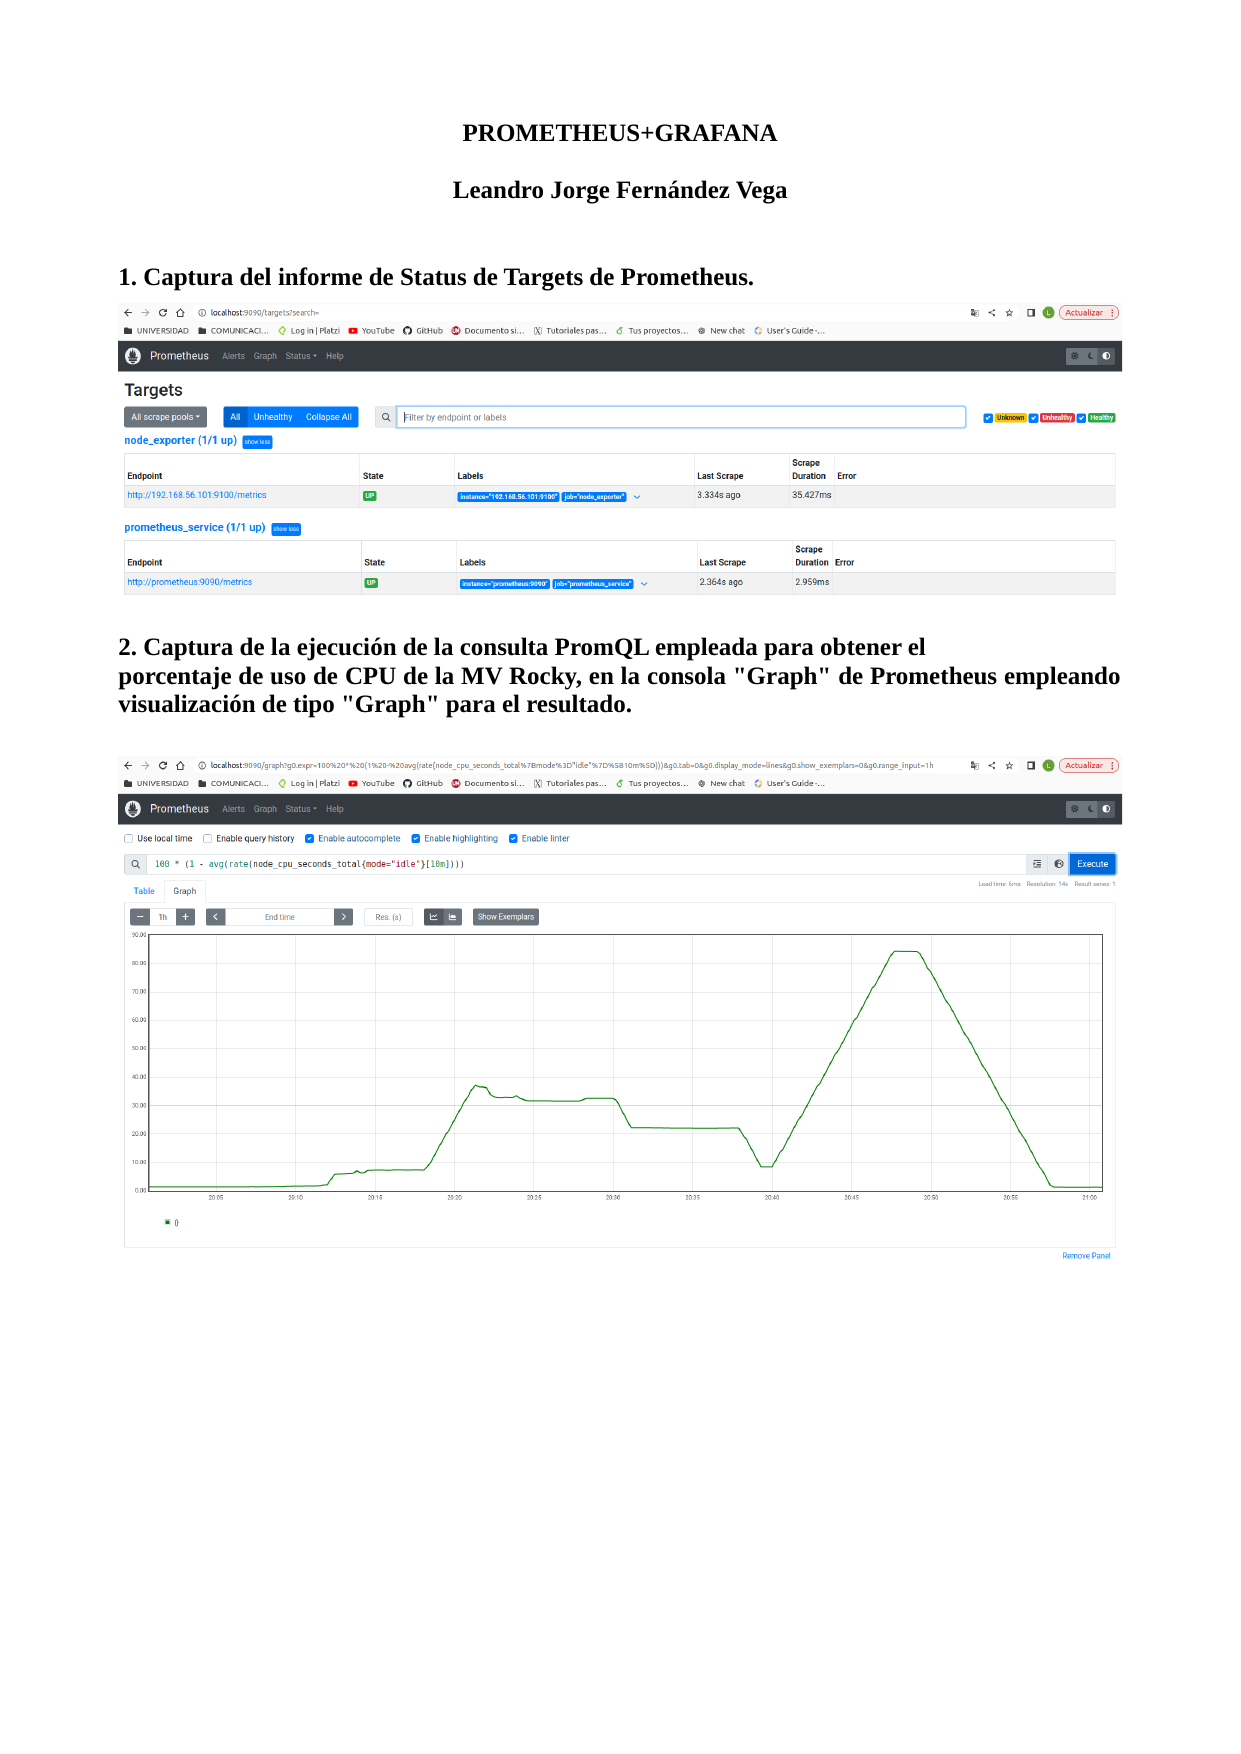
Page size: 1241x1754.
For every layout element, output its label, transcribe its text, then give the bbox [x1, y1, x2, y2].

text 2. Captura de la ejecución de la consulta PromQL empleada para obtener el [118, 632, 1122, 661]
picture [118, 756, 1123, 1274]
text PROMETHEUS+GRAFANA [118, 118, 1122, 147]
text 1. Captura del informe de Status de Targets de Prometheus. [118, 262, 1122, 291]
picture [118, 303, 1123, 604]
text porcentaje de uso de CPU de la MV Rocky, en la consola "Graph" de Prometheus empleando visualización de tipo "Graph" para el resultado. [118, 661, 1122, 718]
text Leandro Jorge Fernández Vega [118, 176, 1122, 204]
